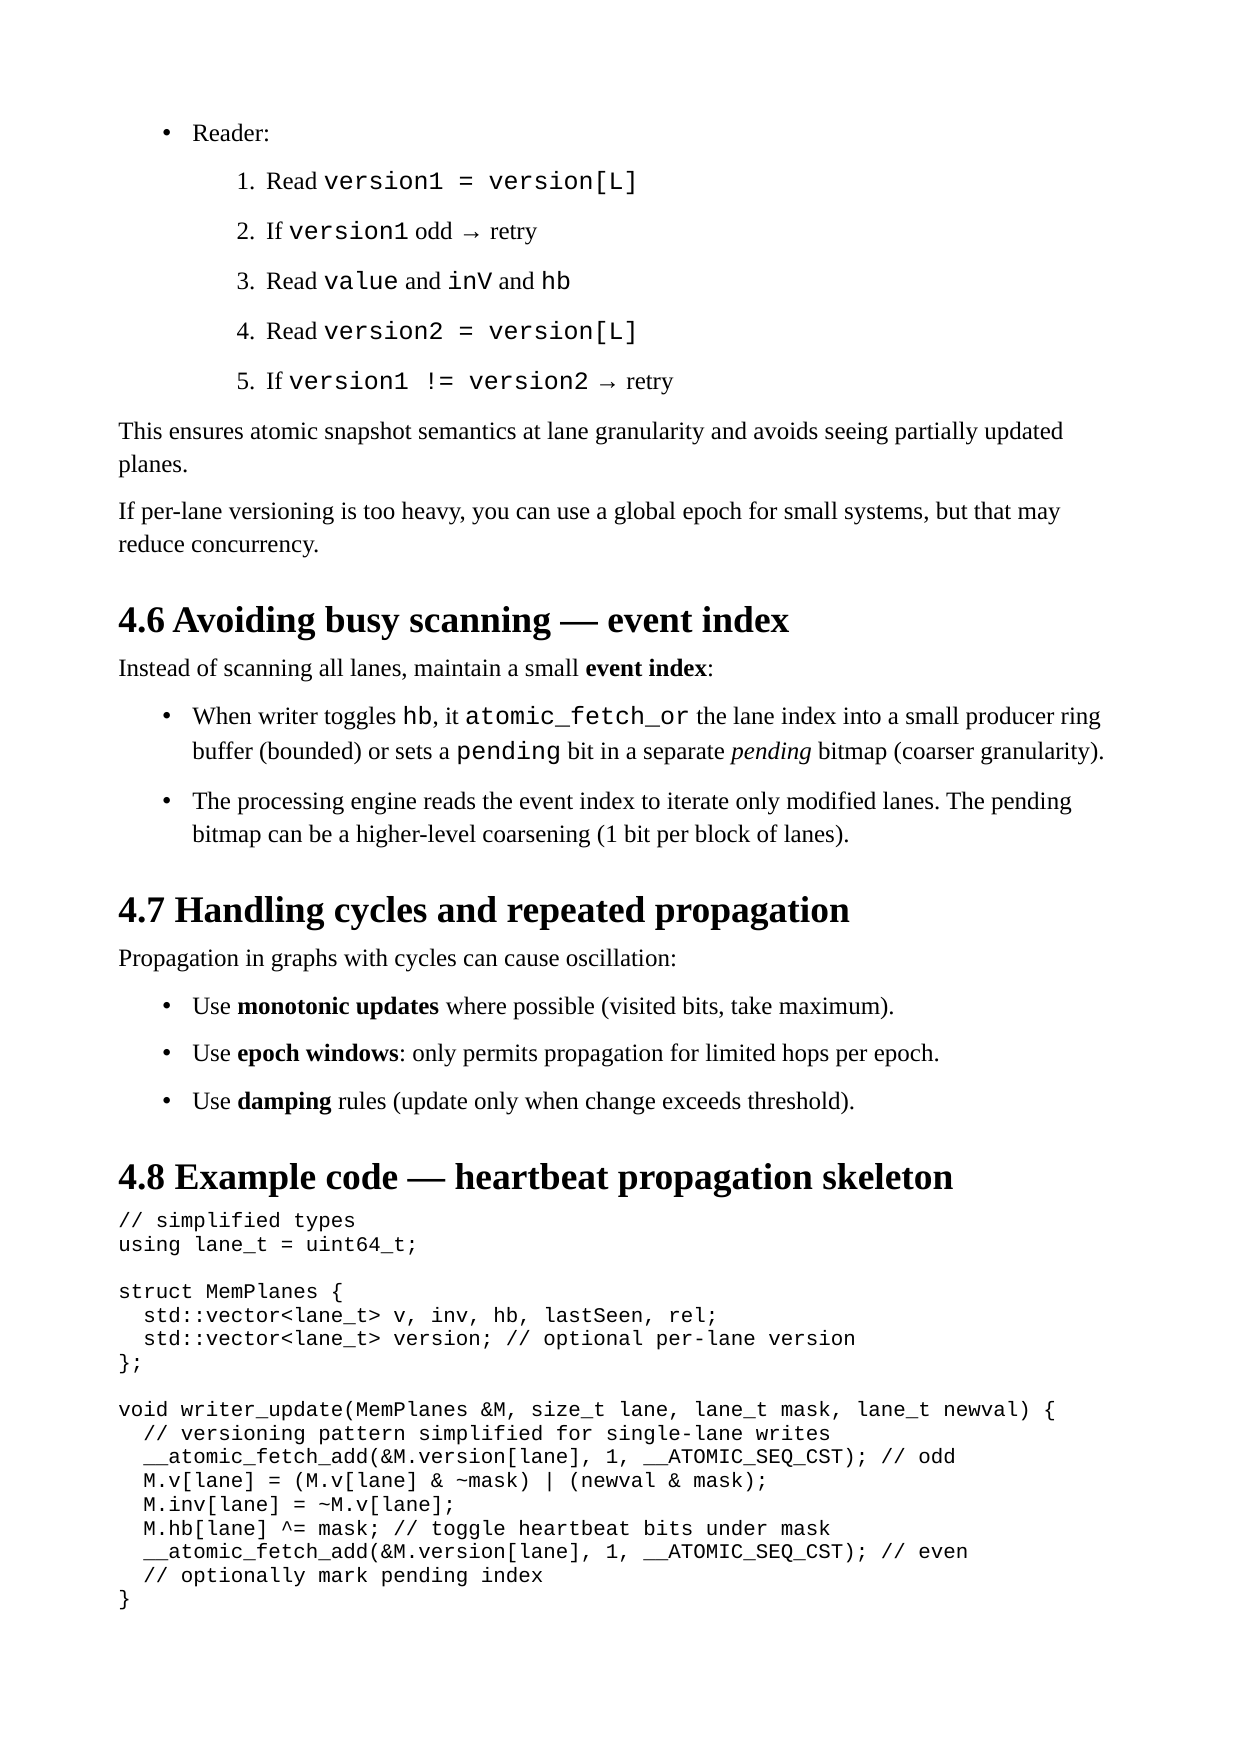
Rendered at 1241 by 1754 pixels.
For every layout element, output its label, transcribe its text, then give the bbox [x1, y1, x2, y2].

subtitle 4.6 Avoiding busy scanning — event index [118, 598, 1122, 641]
text // versioning pattern simplified for single-lane writes [118, 1423, 1122, 1447]
text using lane_t = uint64_t; [118, 1234, 1122, 1257]
text // optionally mark pending index [118, 1565, 1122, 1588]
subtitle 4.7 Handling cycles and repeated propagation [118, 888, 1122, 931]
text void writer_update(MemPlanes &M, size_t lane, lane_t mask, lane_t newval) { [118, 1399, 1122, 1423]
text M.inv[lane] = ~M.v[lane]; [118, 1494, 1122, 1517]
text If per-lane versioning is too heavy, you can use a global epoch for small systems, but that may reduce concurrency. [118, 496, 1122, 558]
list Read version2 = version[L] [236, 316, 1122, 347]
list Reader: [162, 118, 1122, 147]
text // simplified types [118, 1210, 1122, 1234]
text } [118, 1588, 1122, 1612]
subtitle 4.8 Example code — heartbeat propagation skeleton [118, 1154, 1122, 1198]
text }; [118, 1352, 1122, 1376]
list If version1 odd → retry [236, 216, 1122, 247]
text struct MemPlanes { [118, 1281, 1122, 1305]
text M.v[lane] = (M.v[lane] & ~mask) | (newval & mask); [118, 1470, 1122, 1494]
list Read version1 = version[L] [236, 166, 1122, 197]
text This ensures atomic snapshot semantics at lane granularity and avoids seeing partially updated planes. [118, 416, 1122, 477]
list The processing engine reads the event index to iterate only modified lanes. The pending bitmap can be a higher-level coarsening (1 bit per block of lanes). [162, 786, 1122, 848]
list Use damping rules (update only when change exceeds threshold). [162, 1086, 1122, 1115]
list Use monotonic updates where possible (visited bits, take maximum). [162, 991, 1122, 1019]
text Propagation in graphs with cycles can cause oscillation: [118, 943, 1122, 972]
text Instead of scanning all lanes, maintain a small event index: [118, 653, 1122, 682]
text std::vector<lane_t> version; // optional per-lane version [118, 1328, 1122, 1352]
text __atomic_fetch_add(&M.version[lane], 1, __ATOMIC_SEQ_CST); // odd [118, 1447, 1122, 1470]
text M.hb[lane] ^= mask; // toggle heartbeat bits under mask [118, 1517, 1122, 1541]
text __atomic_fetch_add(&M.version[lane], 1, __ATOMIC_SEQ_CST); // even [118, 1541, 1122, 1565]
text std::vector<lane_t> v, inv, hb, lastSeen, rel; [118, 1305, 1122, 1328]
list When writer toggles hb, it atomic_fetch_or the lane index into a small producer ring buffer (bounded) or sets a pending bit in a separate pending bitmap (coarser granularity). [162, 701, 1122, 767]
list Use epoch windows: only permits propagation for limited hops per epoch. [162, 1038, 1122, 1067]
list If version1 != version2 → retry [236, 366, 1122, 397]
list Read value and inV and hb [236, 266, 1122, 297]
